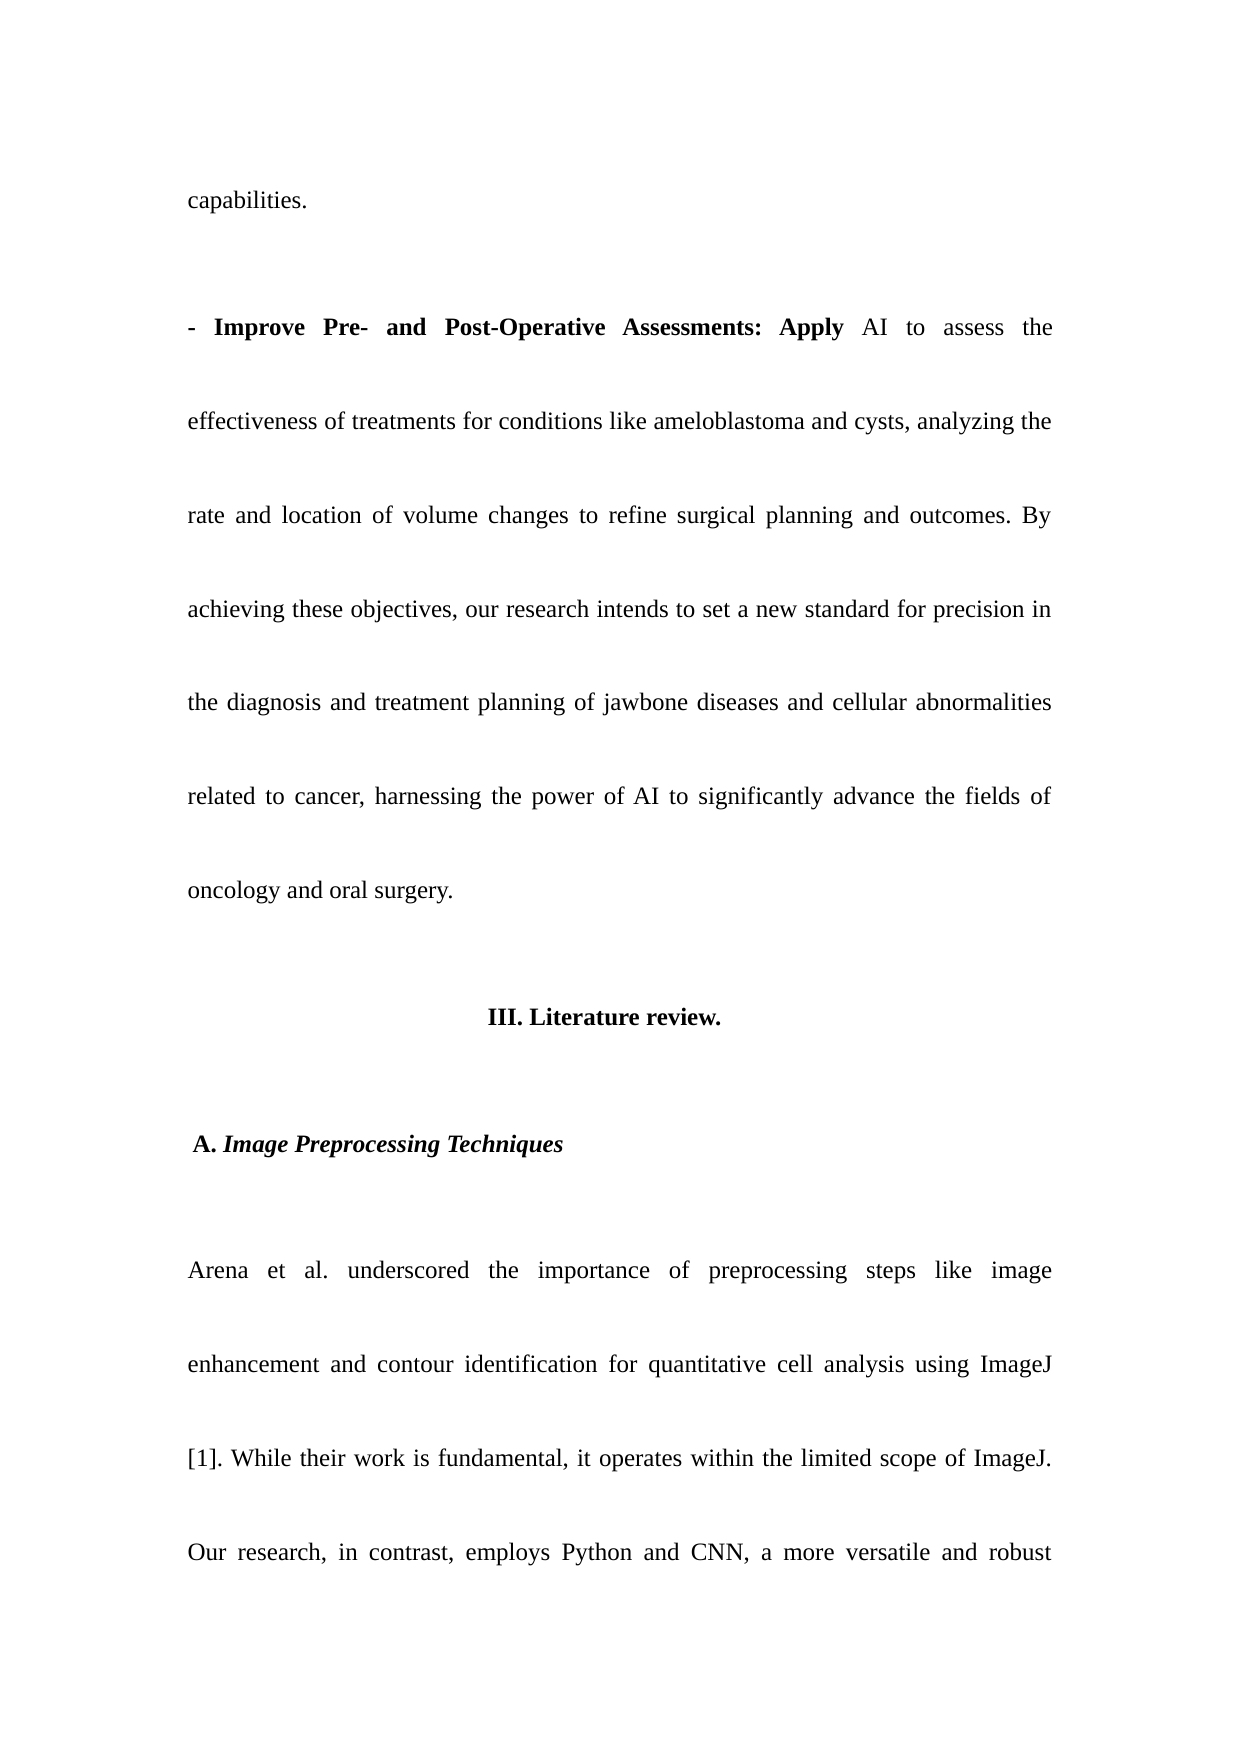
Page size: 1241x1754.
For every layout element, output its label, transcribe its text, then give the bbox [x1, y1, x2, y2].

text capabilities. [187, 158, 1053, 221]
text A. Image Preprocessing Techniques [187, 1101, 1053, 1164]
text III. Literature review. [487, 974, 1053, 1037]
text - Improve Pre- and Post-Operative Assessments: Apply AI to assess the effectiveness of treatments for conditions like ameloblastoma and cysts, analyzing the rate and location of volume changes to refine surgical planning and outcomes. By achieving these objectives, our research intends to set a new standard for precision in the diagnosis and treatment planning of jawbone diseases and cellular abnormalities related to cancer, harnessing the power of AI to significantly advance the fields of oncology and oral surgery. [187, 285, 1053, 910]
text Arena et al. underscored the importance of preprocessing steps like image enhancement and contour identification for quantitative cell analysis using ImageJ [1]. While their work is fundamental, it operates within the limited scope of ImageJ. Our research, in contrast, employs Python and CNN, a more versatile and robust [187, 1228, 1053, 1572]
